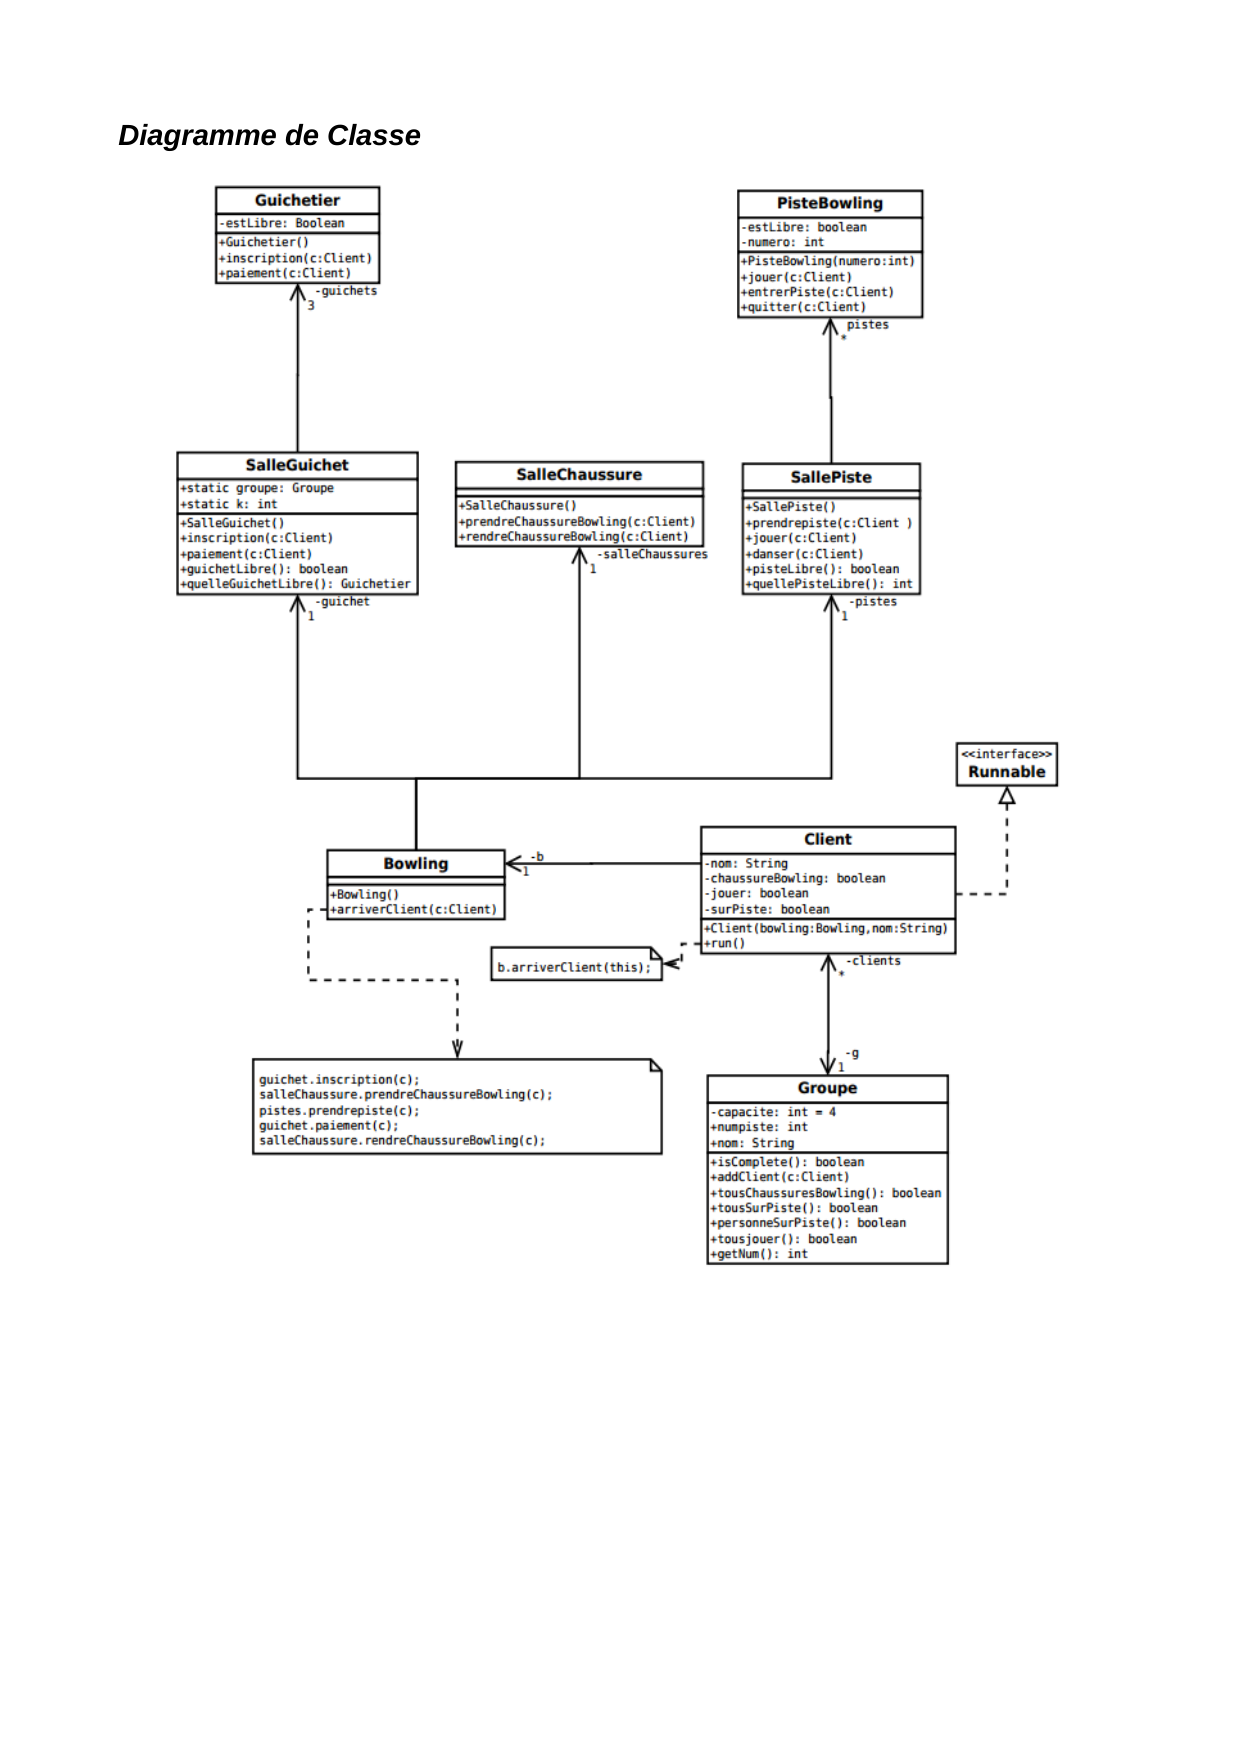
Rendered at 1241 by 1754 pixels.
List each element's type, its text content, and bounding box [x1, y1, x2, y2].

subtitle Diagramme de Classe [118, 118, 1122, 152]
picture [170, 164, 1070, 1269]
